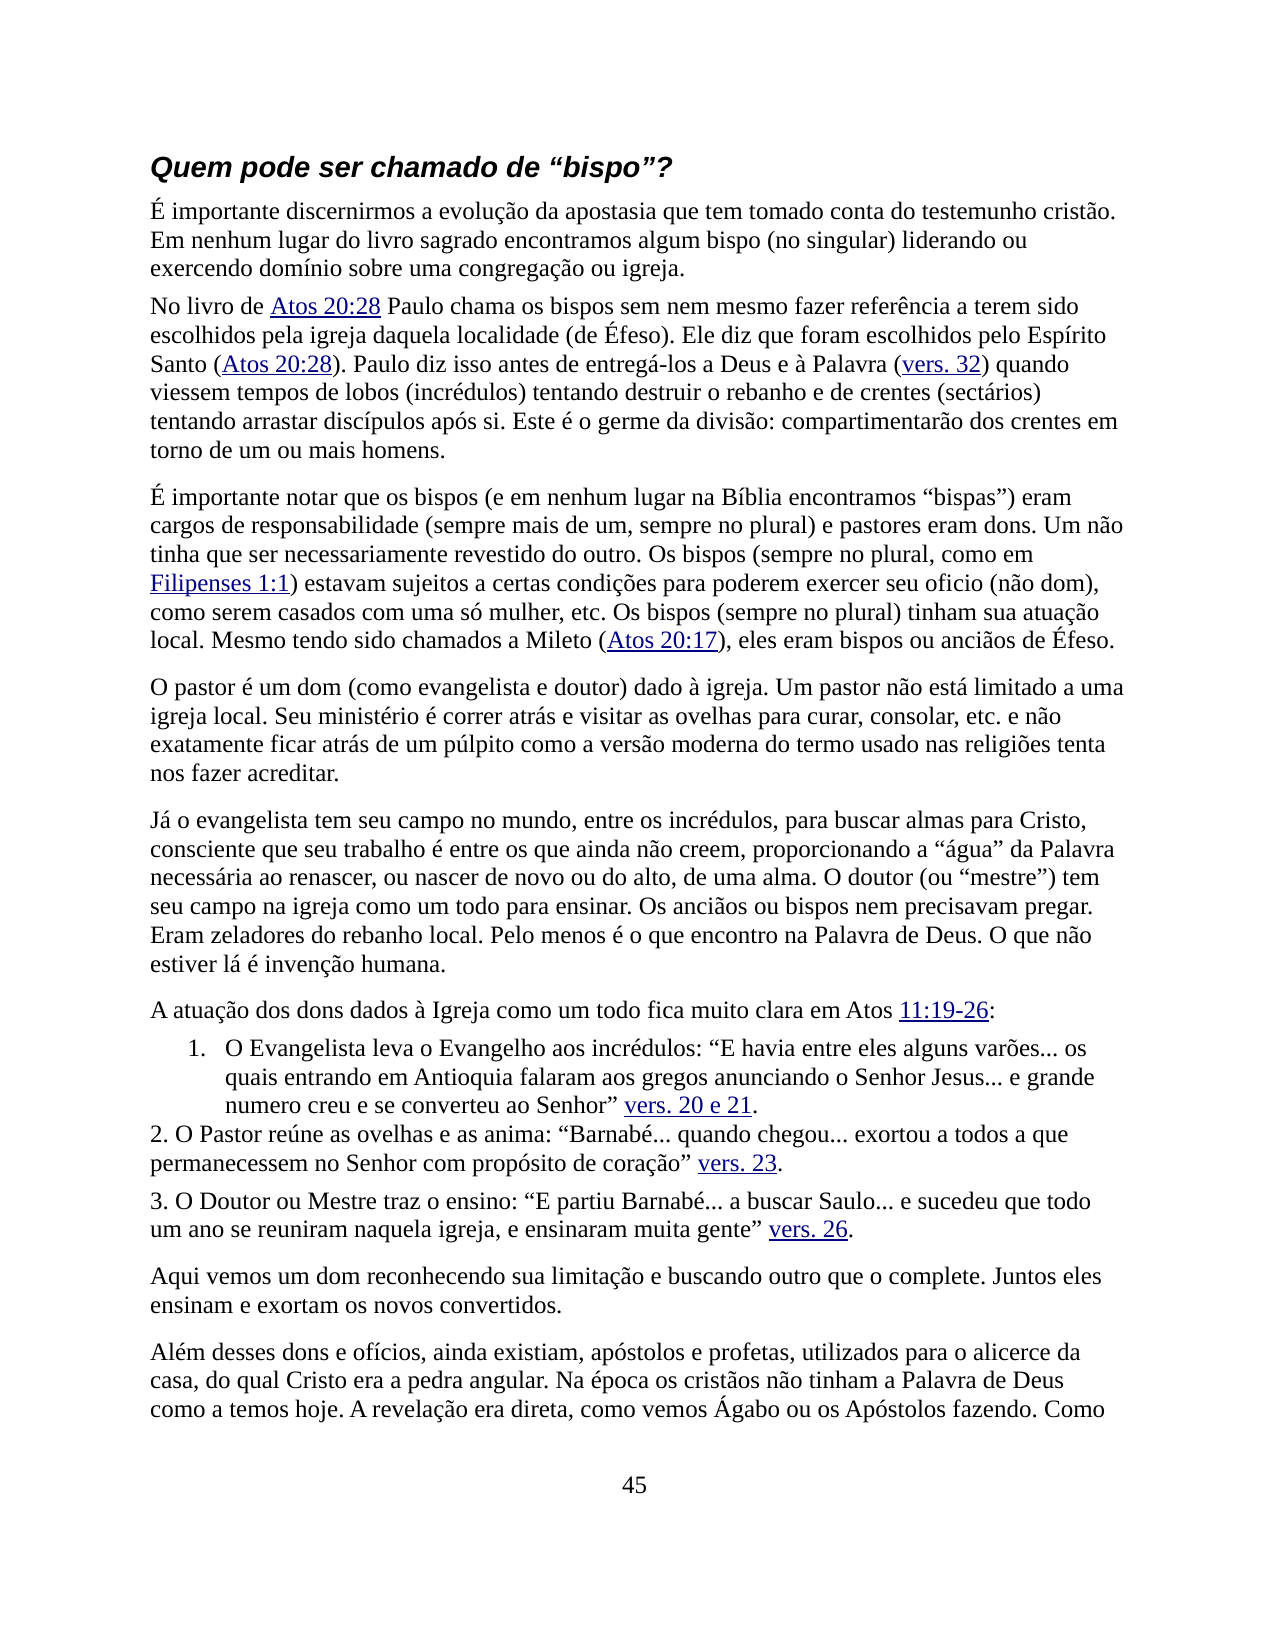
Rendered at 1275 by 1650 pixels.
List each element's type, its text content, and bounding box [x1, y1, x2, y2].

text Além desses dons e ofícios, ainda existiam, apóstolos e profetas, utilizados para o alicerce da casa, do qual Cristo era a pedra angular. Na época os cristãos não tinham a Palavra de Deus como a temos hoje. A revelação era direta, como vemos Ágabo ou os Apóstolos fazendo. Como [150, 1337, 1125, 1423]
text Já o evangelista tem seu campo no mundo, entre os incrédulos, para buscar almas para Cristo, consciente que seu trabalho é entre os que ainda não creem, proporcionando a “água” da Palavra necessária ao renascer, ou nascer de novo ou do alto, de uma alma. O doutor (ou “mestre”) tem seu campo na igreja como um todo para ensinar. Os anciãos ou bispos nem precisavam pregar. Eram zeladores do rebanho local. Pelo menos é o que encontro na Palavra de Deus. O que não estiver lá é invenção humana. [150, 805, 1125, 977]
list O Evangelista leva o Evangelho aos incrédulos: “E havia entre eles alguns varões... os quais entrando em Antioquia falaram aos gregos anunciando o Senhor Jesus... e grande numero creu e se converteu ao Senhor” vers. 20 e 21. [187, 1033, 1125, 1119]
subtitle Quem pode ser chamado de “bispo”? [150, 150, 1125, 183]
text O pastor é um dom (como evangelista e doutor) dado à igreja. Um pastor não está limitado a uma igreja local. Seu ministério é correr atrás e visitar as ovelhas para curar, consolar, etc. e não exatamente ficar atrás de um púlpito como a versão moderna do termo usado nas religiões tenta nos fazer acreditar. [150, 672, 1125, 787]
text 2. O Pastor reúne as ovelhas e as anima: “Barnabé... quando chegou... exortou a todos a que permanecessem no Senhor com propósito de coração” vers. 23. [150, 1119, 1125, 1177]
text A atuação dos dons dados à Igreja como um todo fica muito clara em Atos 11:19-26: [150, 995, 1125, 1024]
text É importante notar que os bispos (e em nenhum lugar na Bíblia encontramos “bispas”) eram cargos de responsabilidade (sempre mais de um, sempre no plural) e pastores eram dons. Um não tinha que ser necessariamente revestido do outro. Os bispos (sempre no plural, como em Filipenses 1:1) estavam sujeitos a certas condições para poderem exercer seu oficio (não dom), como serem casados com uma só mulher, etc. Os bispos (sempre no plural) tinham sua atuação local. Mesmo tendo sido chamados a Mileto (Atos 20:17), eles eram bispos ou anciãos de Éfeso. [150, 482, 1125, 654]
text Aqui vemos um dom reconhecendo sua limitação e buscando outro que o complete. Juntos eles ensinam e exortam os novos convertidos. [150, 1261, 1125, 1319]
text 3. O Doutor ou Mestre traz o ensino: “E partiu Barnabé... a buscar Saulo... e sucedeu que todo um ano se reuniram naquela igreja, e ensinaram muita gente” vers. 26. [150, 1186, 1125, 1243]
text No livro de Atos 20:28 Paulo chama os bispos sem nem mesmo fazer referência a terem sido escolhidos pela igreja daquela localidade (de Éfeso). Ele diz que foram escolhidos pelo Espírito Santo (Atos 20:28). Paulo diz isso antes de entregá-los a Deus e à Palavra (vers. 32) quando viessem tempos de lobos (incrédulos) tentando destruir o rebanho e de crentes (sectários) tentando arrastar discípulos após si. Este é o germe da divisão: compartimentarão dos crentes em torno de um ou mais homens. [150, 291, 1125, 464]
text É importante discernirmos a evolução da apostasia que tem tomado conta do testemunho cristão. Em nenhum lugar do livro sagrado encontramos algum bispo (no singular) liderando ou exercendo domínio sobre uma congregação ou igreja. [150, 196, 1125, 282]
